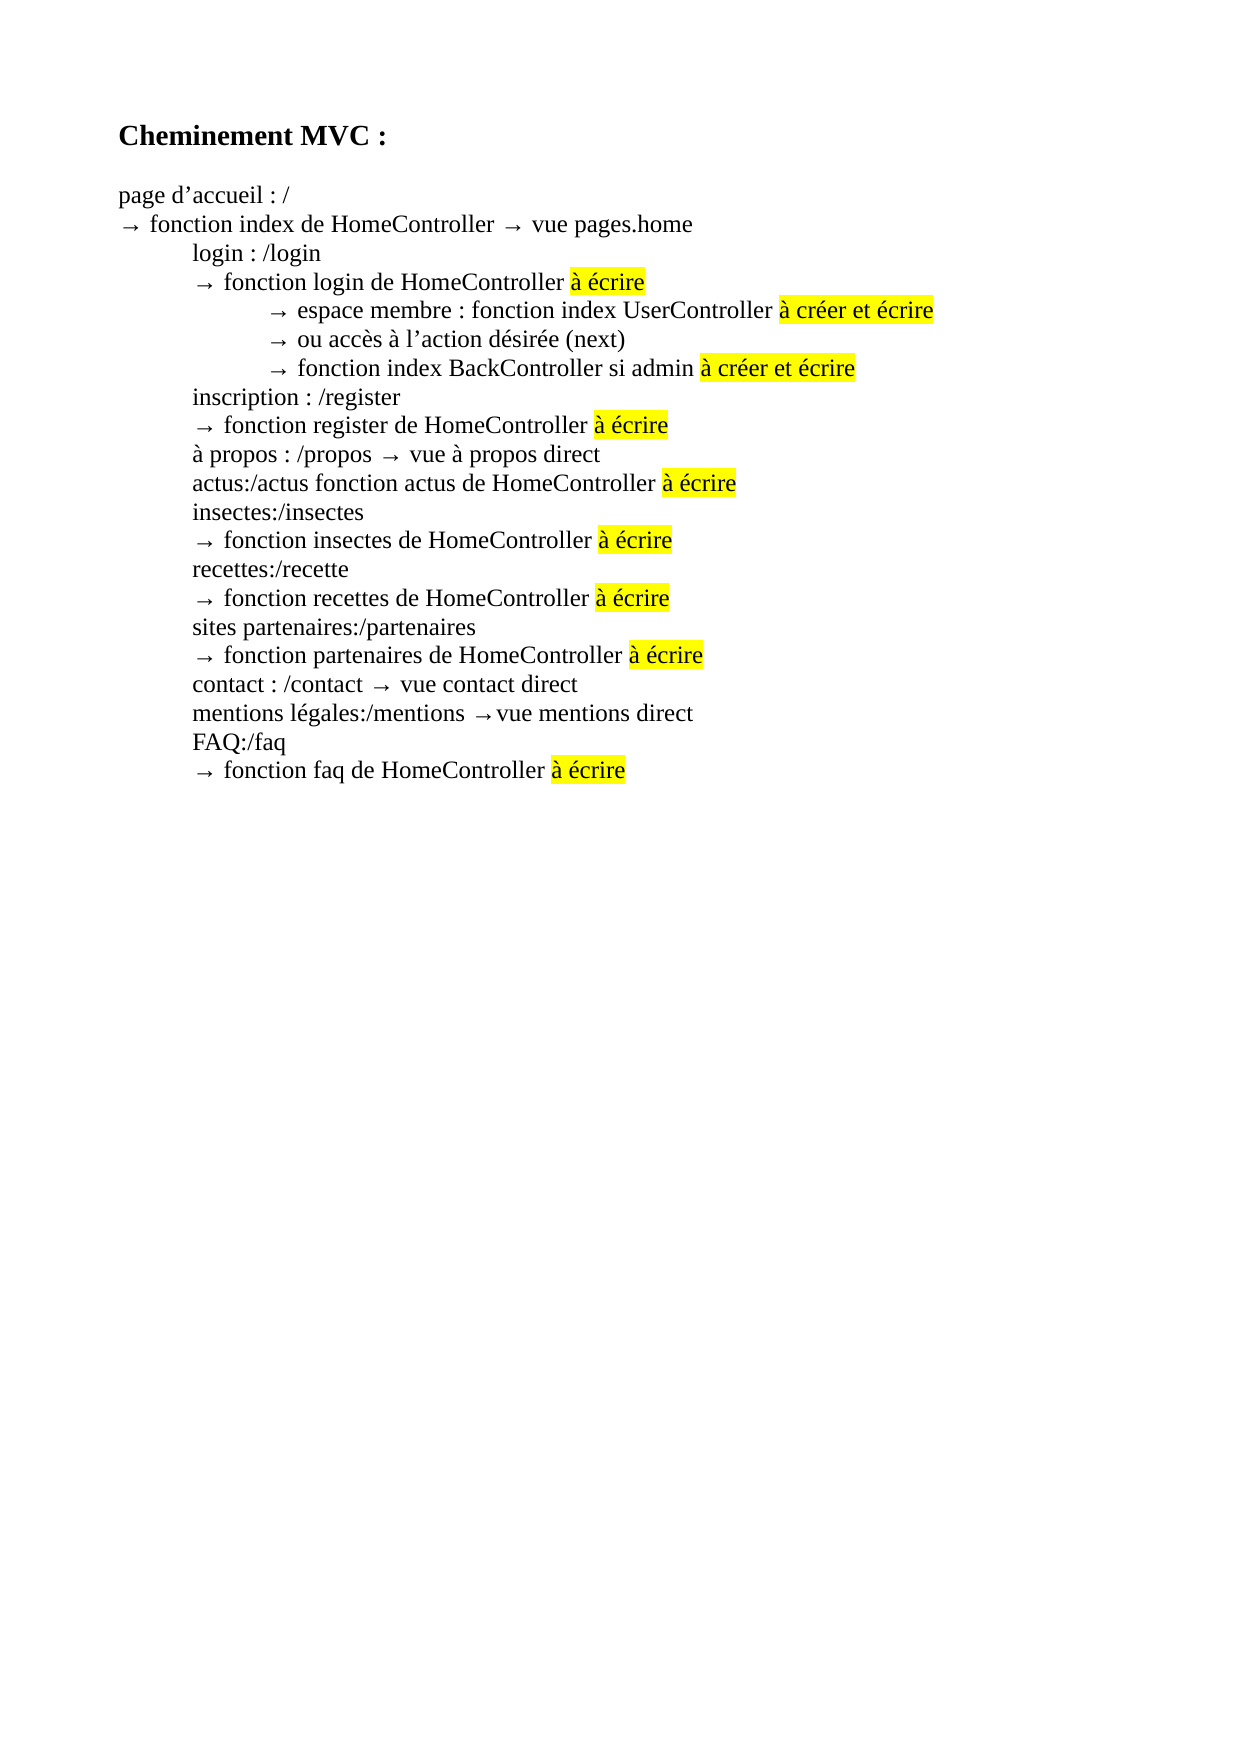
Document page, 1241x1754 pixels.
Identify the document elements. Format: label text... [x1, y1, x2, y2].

text à propos : /propos → vue à propos direct [118, 439, 1122, 468]
text → fonction faq de HomeController à écrire [118, 755, 1122, 784]
text actus:/actus fonction actus de HomeController à écrire [118, 468, 1122, 497]
text → fonction recettes de HomeController à écrire [118, 583, 1122, 612]
text insectes:/insectes [118, 497, 1122, 525]
text → espace membre : fonction index UserController à créer et écrire [118, 295, 1122, 324]
text → fonction register de HomeController à écrire [118, 410, 1122, 439]
text → fonction index de HomeController → vue pages.home [118, 209, 1122, 238]
text page d’accueil : / [118, 180, 1122, 209]
text → fonction index BackController si admin à créer et écrire [118, 353, 1122, 382]
text Cheminement MVC : [118, 118, 1122, 152]
text → fonction login de HomeController à écrire [118, 267, 1122, 295]
text recettes:/recette [118, 554, 1122, 583]
text sites partenaires:/partenaires [118, 612, 1122, 640]
text inscription : /register [118, 382, 1122, 410]
text → ou accès à l’action désirée (next) [118, 324, 1122, 353]
text login : /login [118, 238, 1122, 267]
text → fonction insectes de HomeController à écrire [118, 525, 1122, 554]
text contact : /contact → vue contact direct [118, 669, 1122, 698]
text → fonction partenaires de HomeController à écrire [118, 640, 1122, 669]
text mentions légales:/mentions →vue mentions direct [118, 698, 1122, 727]
text FAQ:/faq [118, 727, 1122, 755]
